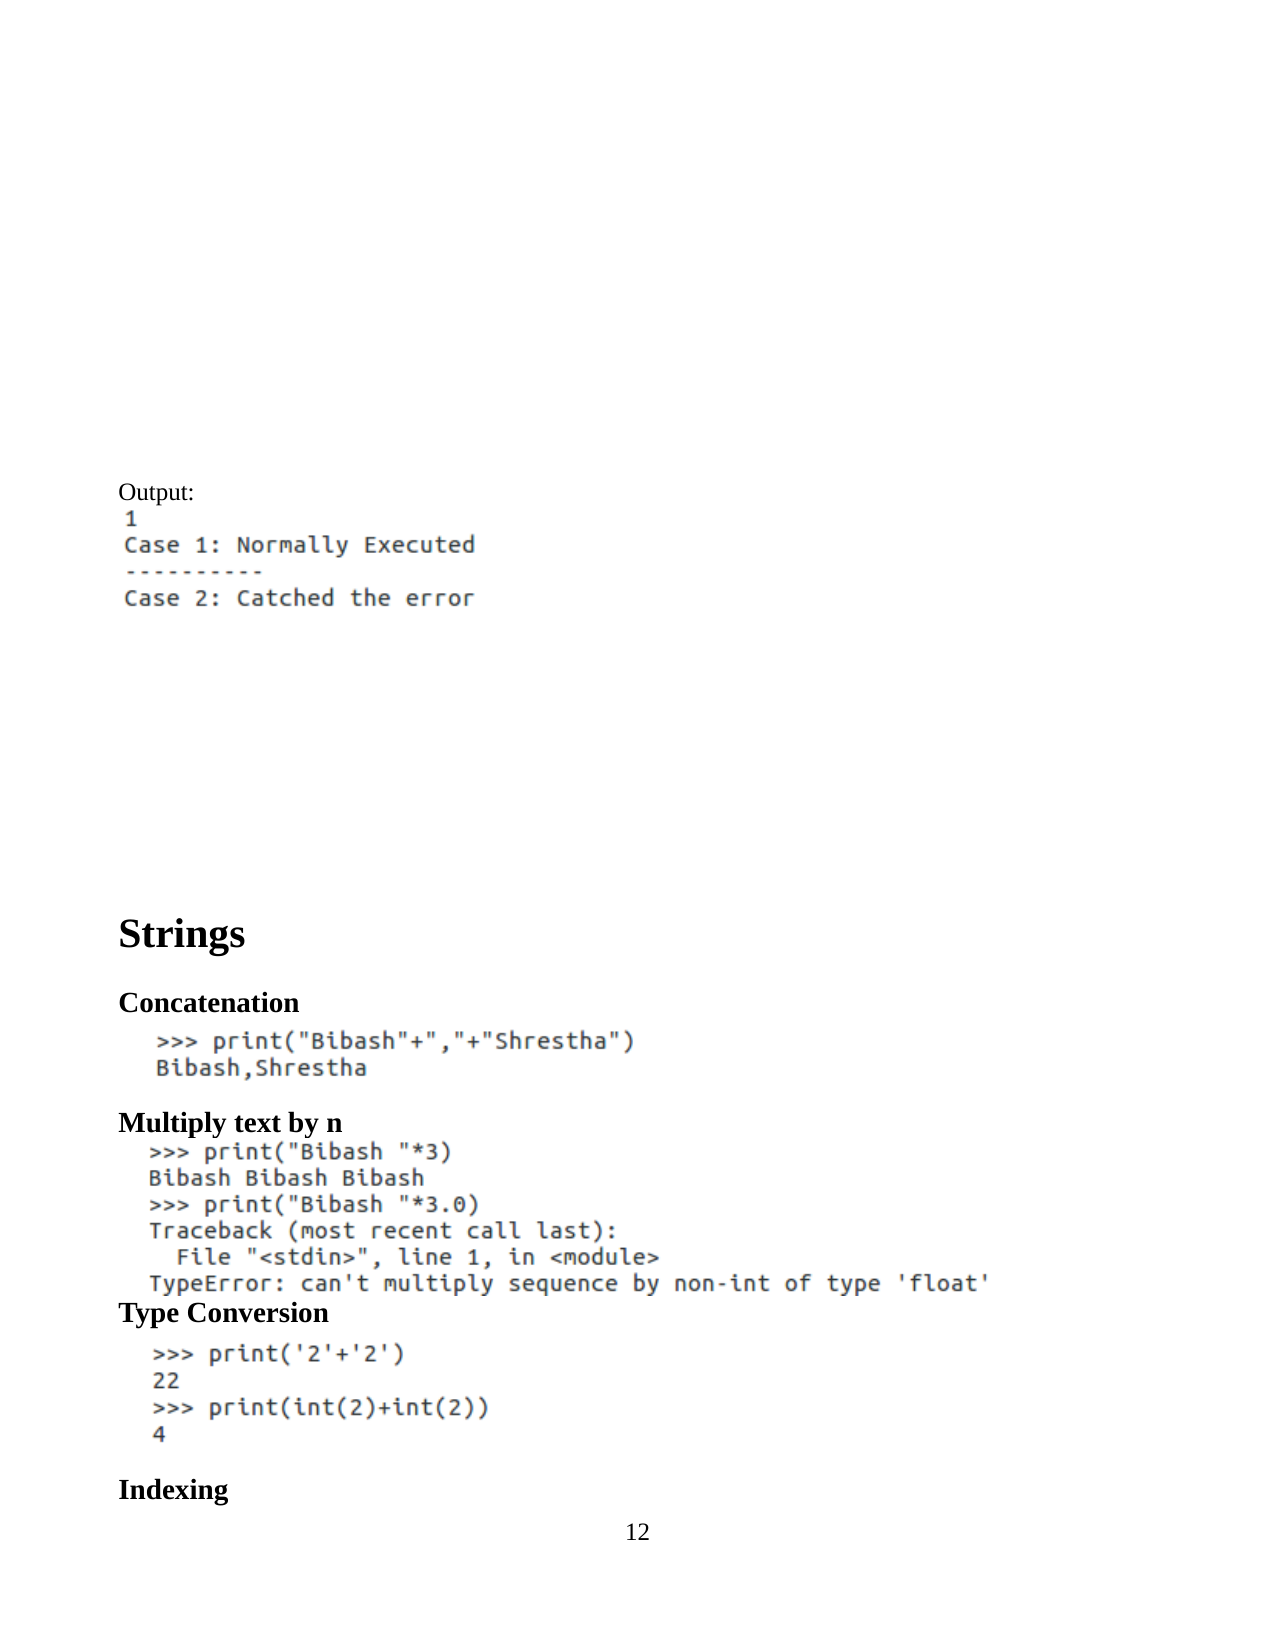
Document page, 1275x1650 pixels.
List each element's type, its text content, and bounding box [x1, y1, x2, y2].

text Indexing [118, 1472, 1157, 1506]
text Concatenation [118, 985, 1157, 1019]
text Type Conversion [118, 1167, 1157, 1329]
text Multiply text by n [118, 1105, 1157, 1139]
text Output: [118, 477, 1157, 506]
text Strings [118, 909, 1157, 957]
